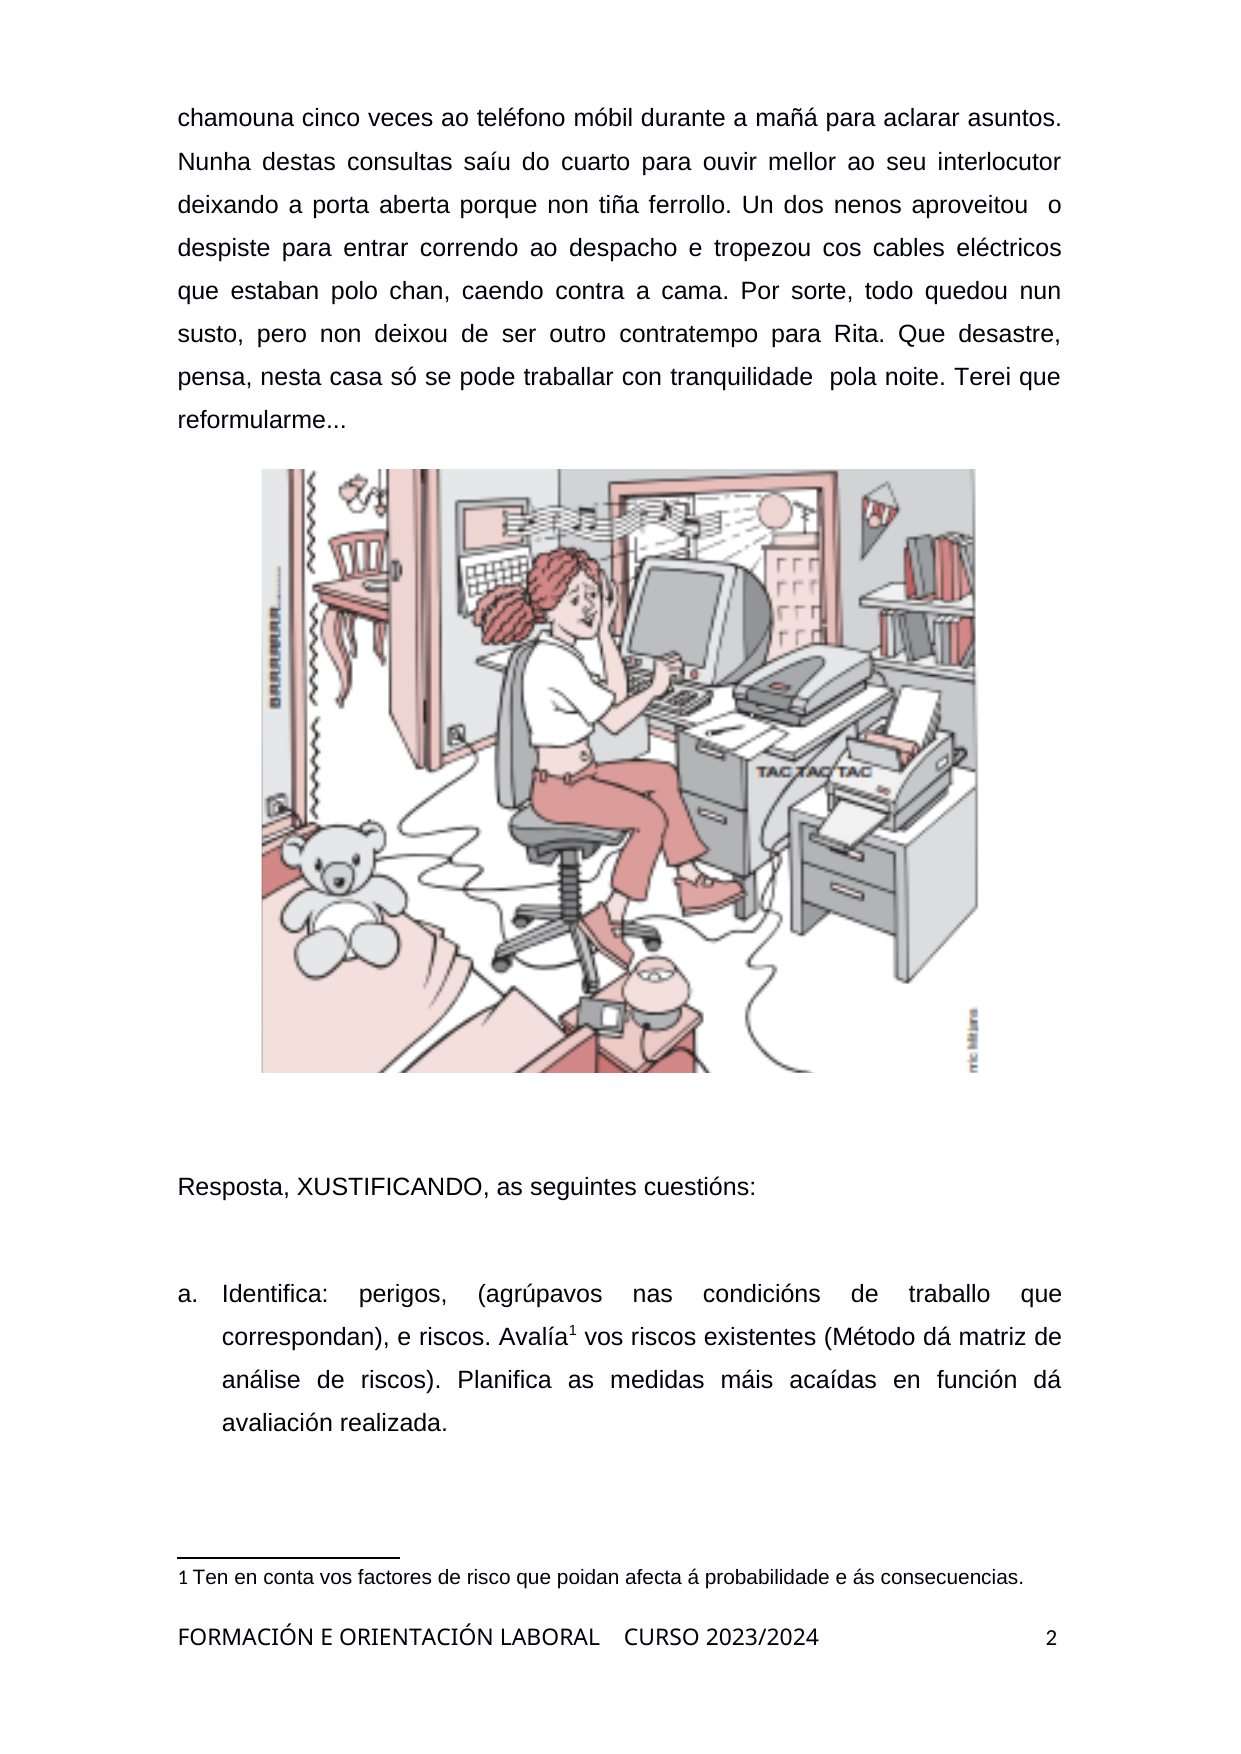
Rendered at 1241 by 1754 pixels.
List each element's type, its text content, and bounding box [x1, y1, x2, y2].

list Ten en conta vos factores de risco que poidan afecta á probabilidade e ás consecuencias. [177, 1564, 1063, 1590]
picture [261, 469, 979, 1009]
text Resposta, XUSTIFICANDO, as seguintes cuestións: [177, 1172, 1063, 1200]
text chamouna cinco veces ao teléfono móbil durante a mañá para aclarar asuntos. Nunha destas consultas saíu do cuarto para ouvir mellor ao seu interlocutor deixando a porta aberta porque non tiña ferrollo. Un dos nenos aproveitou o despiste para entrar correndo ao despacho e tropezou cos cables eléctricos que estaban polo chan, caendo contra a cama. Por sorte, todo quedou nun susto, pero non deixou de ser outro contratempo para Rita. Que desastre, pensa, nesta casa só se pode traballar con tranquilidade pola noite. Terei que reformularme... [177, 103, 1063, 434]
list Identifica: perigos, (agrúpavos nas condicións de traballo que correspondan), e riscos. Avalía vos riscos existentes (Método dá matriz de análise de riscos). Planifica as medidas máis acaídas en función dá avaliación realizada. [177, 1279, 1063, 1437]
